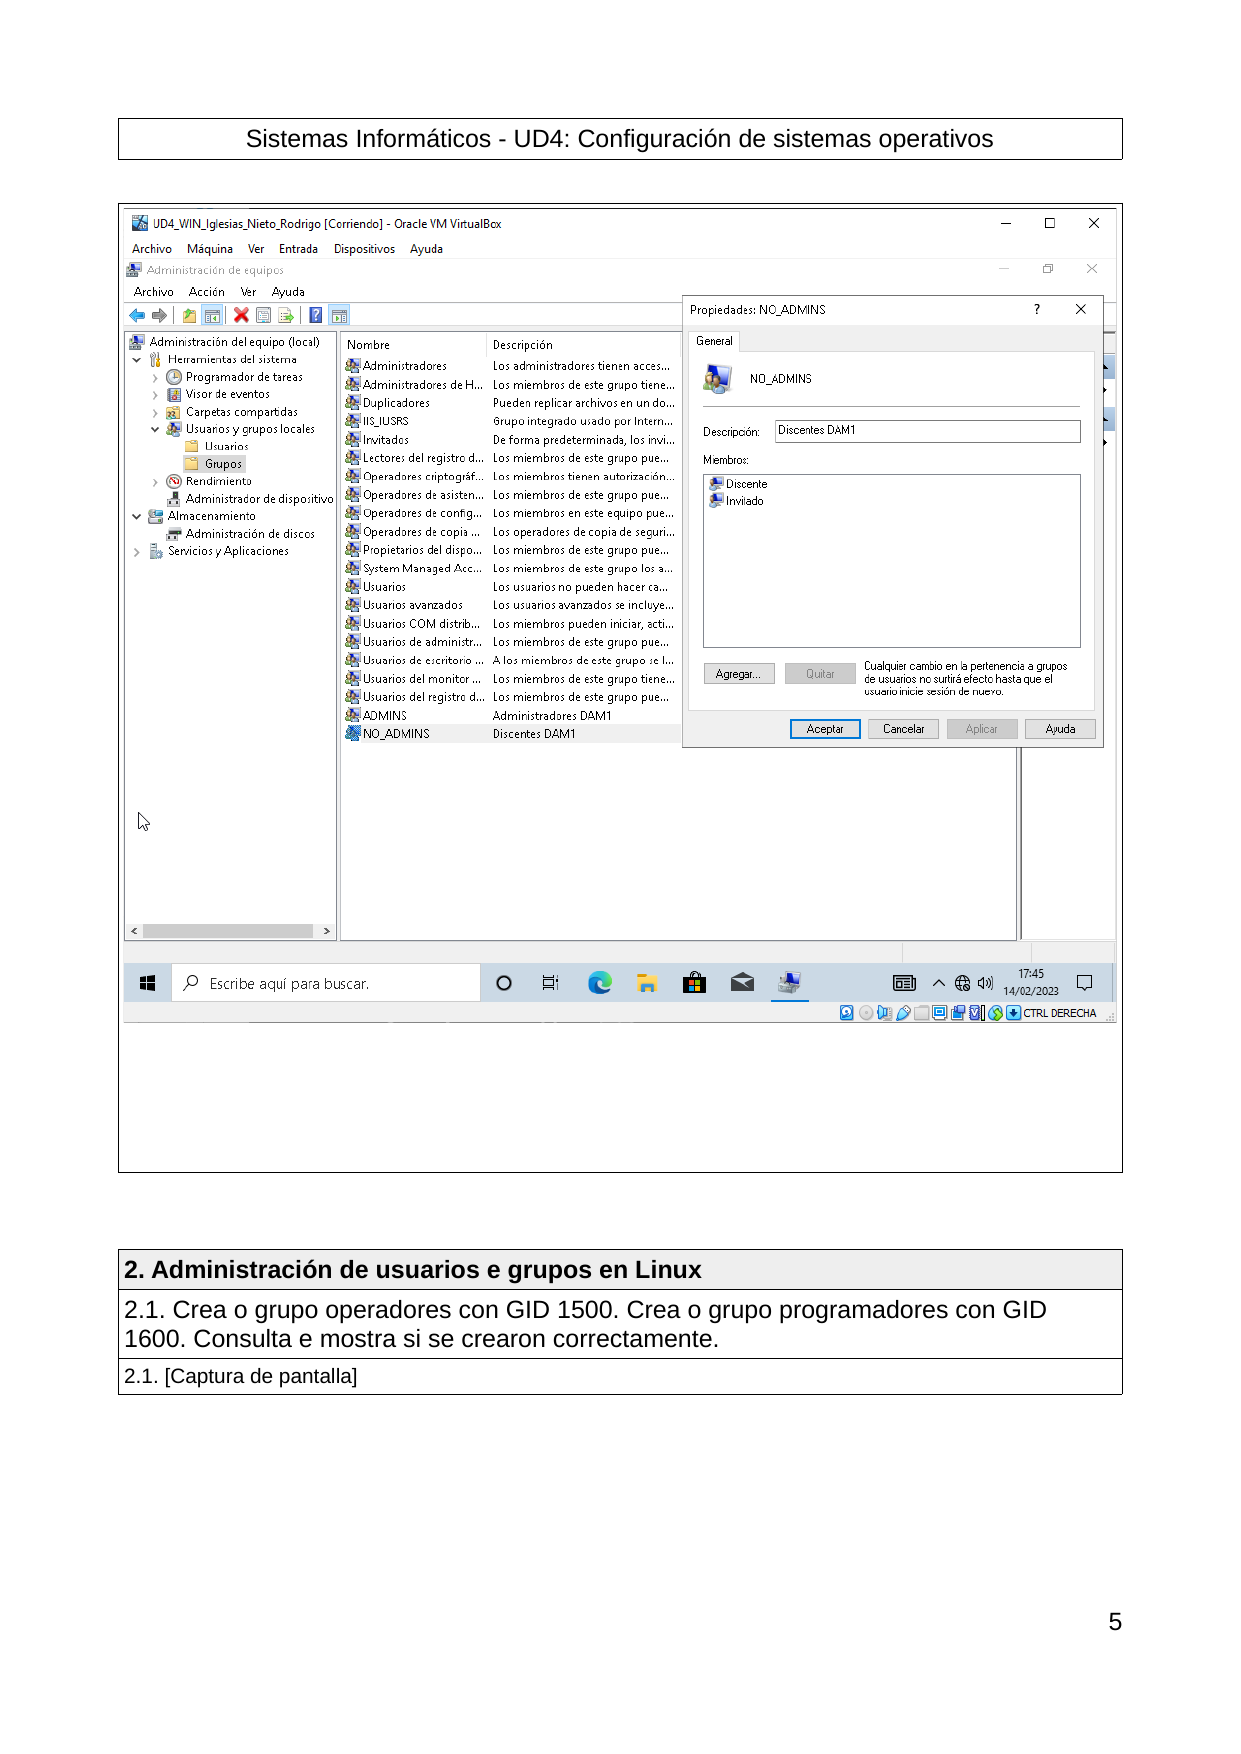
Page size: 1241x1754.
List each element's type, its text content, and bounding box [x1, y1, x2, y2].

picture [123, 208, 1117, 1023]
table_cell [119, 204, 1122, 1172]
table_header 2. Administración de usuarios e grupos en Linux [119, 1250, 1122, 1289]
table_cell 2.1. [Captura de pantalla] [119, 1359, 1122, 1394]
table_cell 2.1. Crea o grupo operadores con GID 1500. Crea o grupo programadores con GID 1600. Consulta e mostra si se crearon correctamente. [119, 1290, 1122, 1358]
